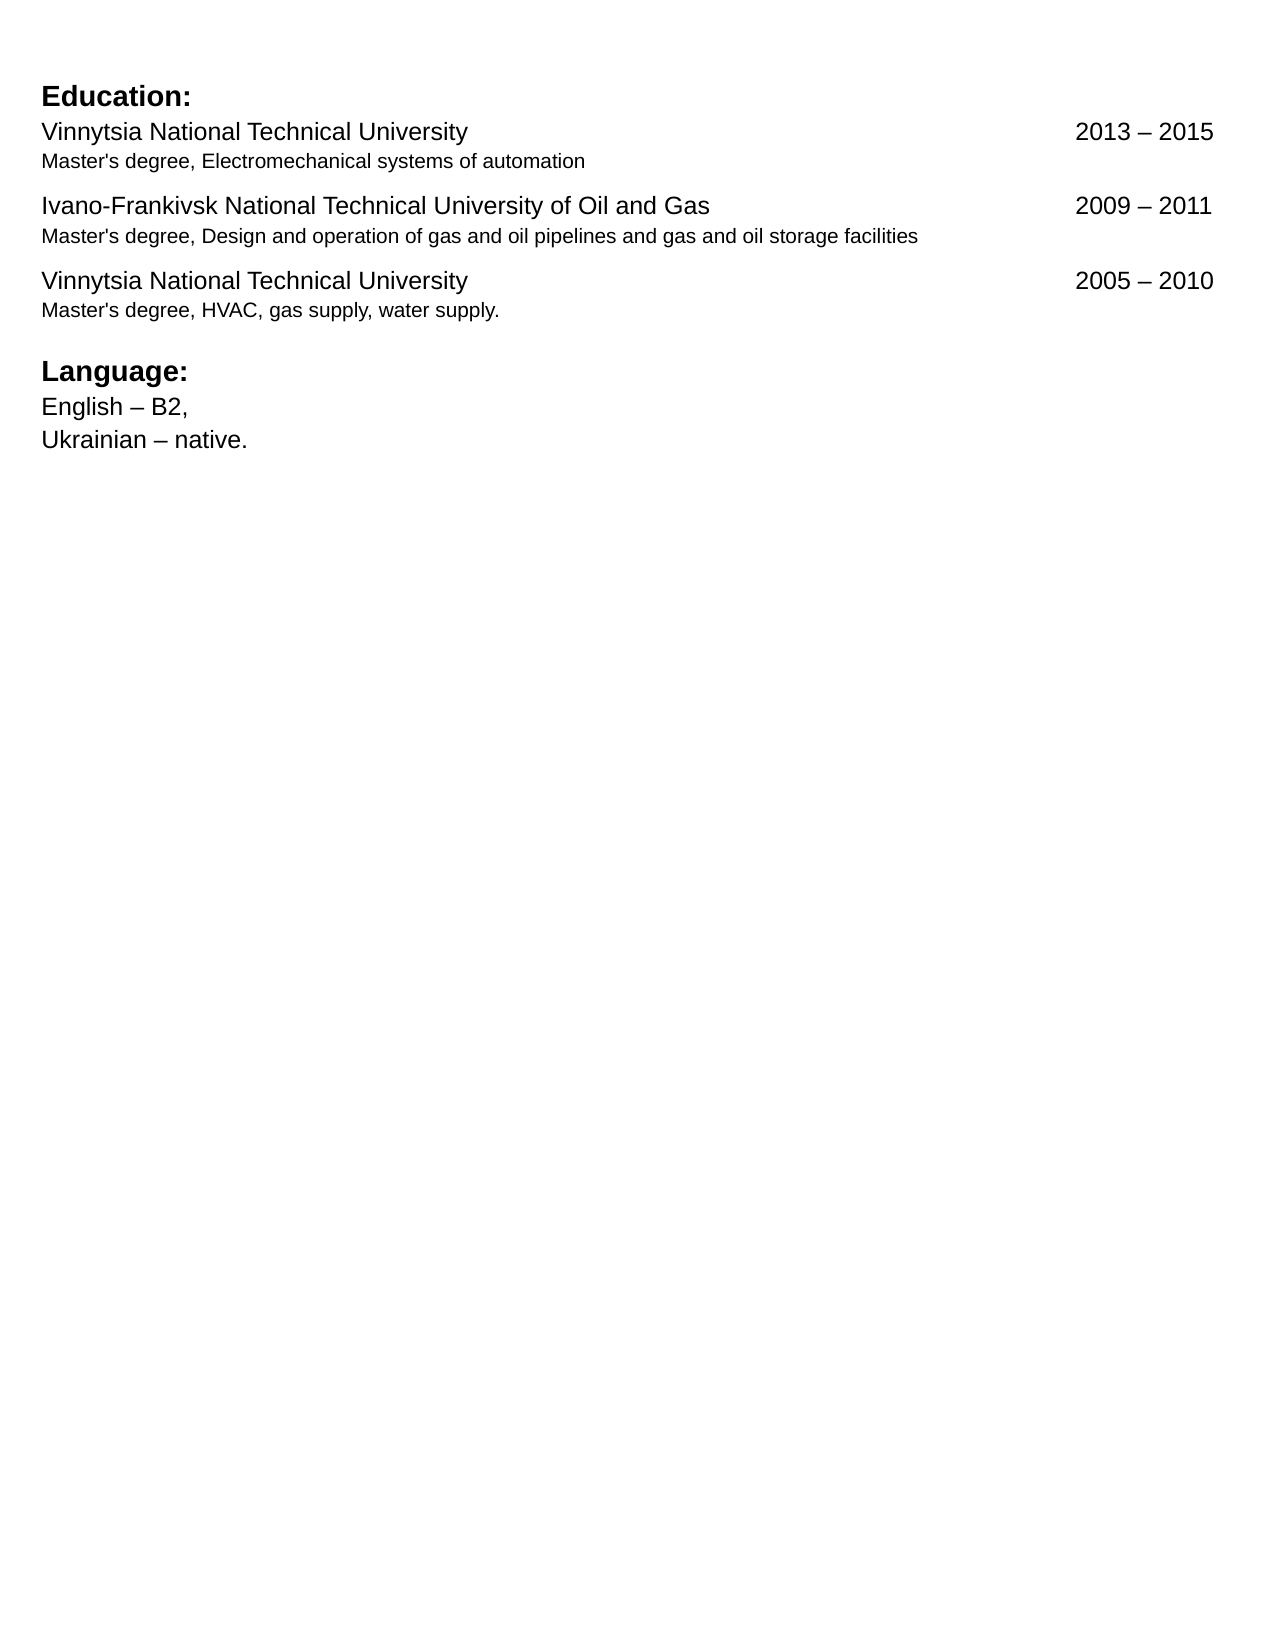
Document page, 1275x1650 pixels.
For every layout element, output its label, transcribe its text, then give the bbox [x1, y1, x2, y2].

text Ivano-Frankivsk National Technical University of Oil and Gas 2009 – 2011 Master's degree, Design and operation of gas and oil pipelines and gas and oil storage facilities [41, 191, 1242, 247]
text Education: Vinnytsia National Technical University 2013 – 2015 Master's degree, Electromechanical systems of automation [41, 50, 1242, 173]
text Vinnytsia National Technical University 2005 – 2010 Master's degree, HVAC, gas supply, water supply. Language: English – B2, Ukrainian – native. [41, 266, 1242, 454]
